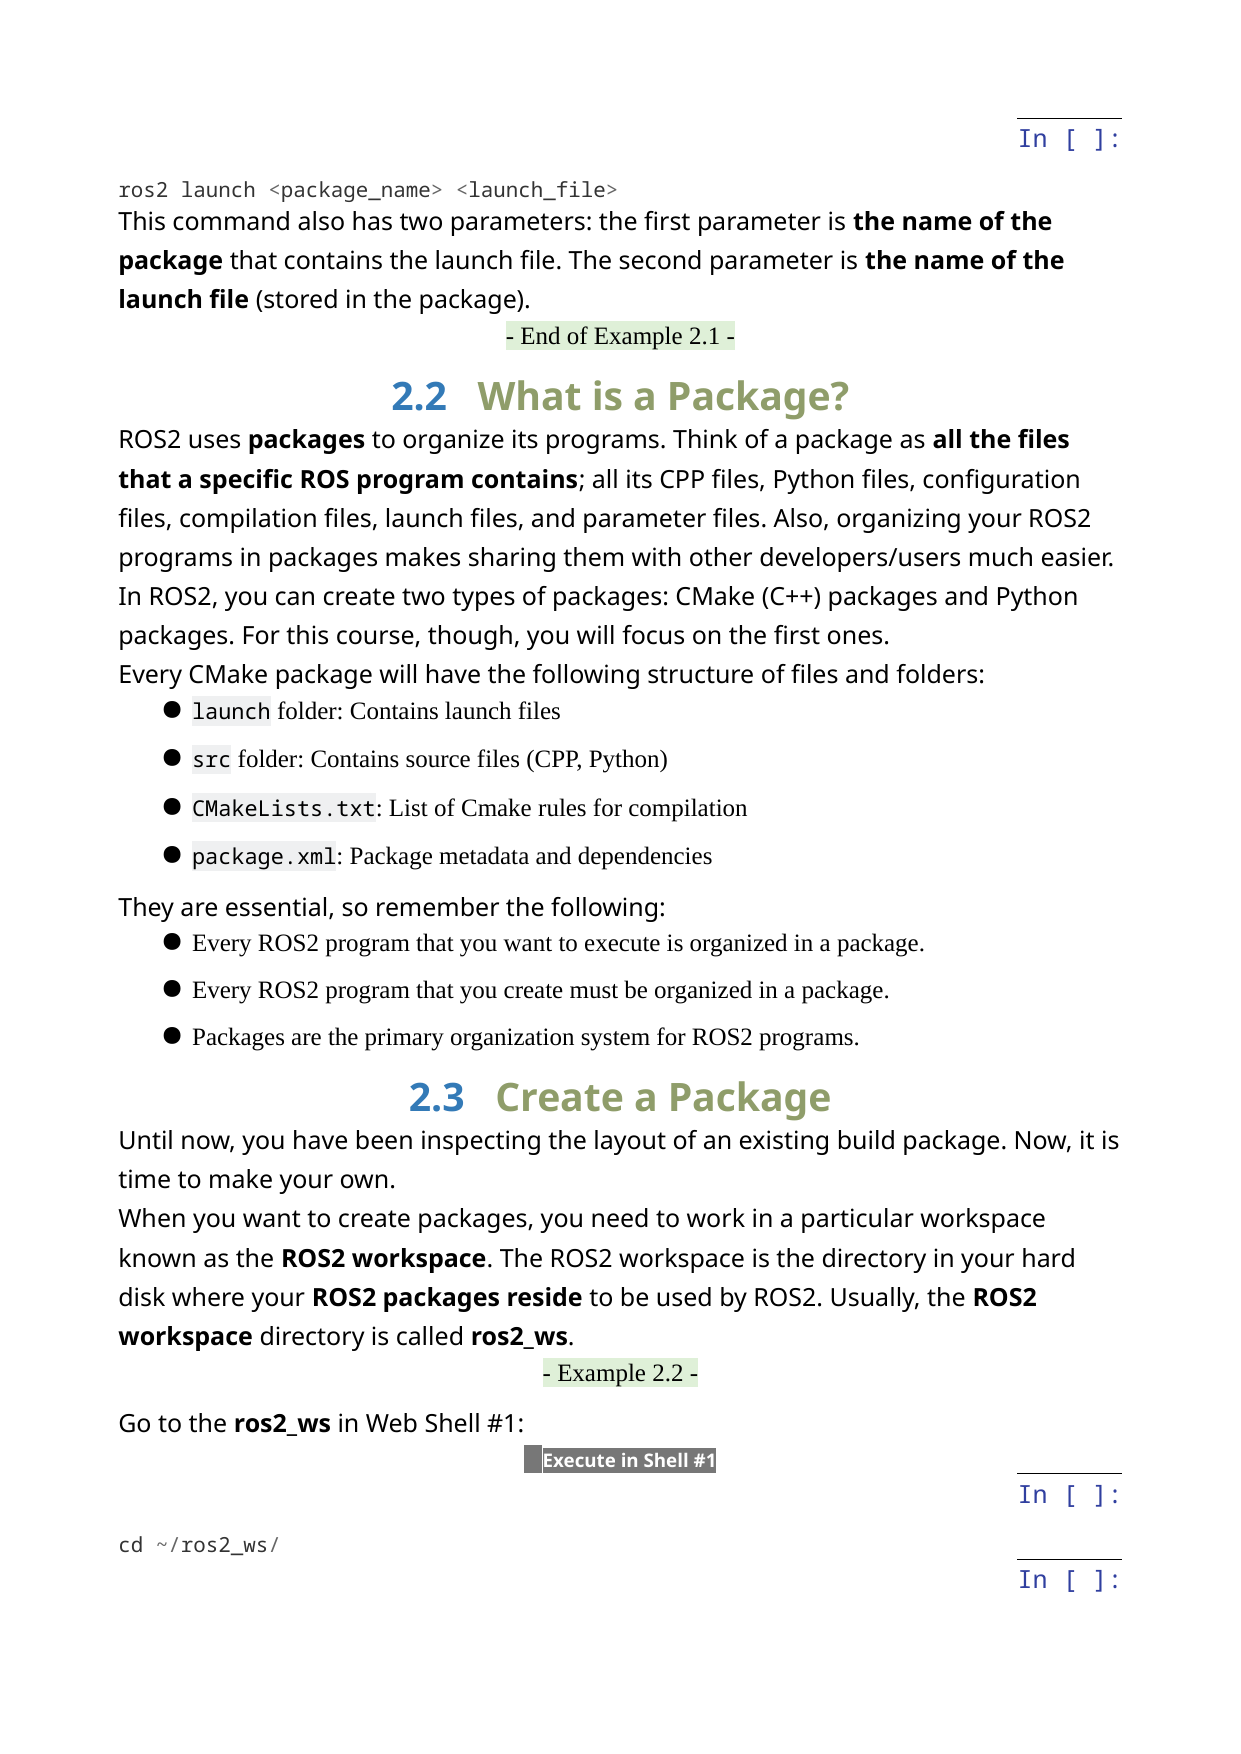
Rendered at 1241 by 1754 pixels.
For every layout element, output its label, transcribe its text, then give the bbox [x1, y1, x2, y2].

text When you want to create packages, you need to work in a particular workspace known as the ROS2 workspace. The ROS2 workspace is the directory in your hard disk where your ROS2 packages reside to be used by ROS2. Usually, the ROS2 workspace directory is called ros2_ws. [118, 1201, 1122, 1353]
text They are essential, so remember the following: [118, 889, 1122, 923]
text In [ ]: [118, 1559, 1122, 1596]
text - Example 2.2 - [118, 1358, 1122, 1387]
text cd ~/ros2_ws/ [118, 1531, 1122, 1559]
text - End of Example 2.1 - [118, 321, 1122, 350]
list Packages are the primary organization system for ROS2 programs. [162, 1022, 1122, 1051]
list package.xml: Package metadata and dependencies [162, 841, 1122, 871]
list Every ROS2 program that you create must be organized in a package. [162, 975, 1122, 1004]
text In [ ]: [118, 118, 1122, 155]
text Every CMake package will have the following structure of files and folders: [118, 657, 1122, 691]
text Until now, you have been inspecting the layout of an existing build package. Now, it is time to make your own. [118, 1123, 1122, 1196]
text ROS2 uses packages to organize its programs. Think of a package as all the files that a specific ROS program contains; all its CPP files, Python files, configuration files, compilation files, launch files, and parameter files. Also, organizing your ROS2 programs in packages makes sharing them with other developers/users much easier. [118, 422, 1122, 574]
text This command also has two parameters: the first parameter is the name of the package that contains the launch file. The second parameter is the name of the launch file (stored in the package). [118, 204, 1122, 316]
text In ROS2, you can create two types of packages: CMake (C++) packages and Python packages. For this course, though, you will focus on the first ones. [118, 579, 1122, 652]
text ros2 launch <package_name> <launch_file> [118, 175, 1122, 204]
subtitle 2.3 Create a Package [118, 1069, 1122, 1123]
text Execute in Shell #1 [118, 1444, 1122, 1473]
list CMakeLists.txt: List of Cmake rules for compilation [162, 793, 1122, 822]
list launch folder: Contains launch files [162, 696, 1122, 726]
list Every ROS2 program that you want to execute is organized in a package. [162, 928, 1122, 957]
subtitle 2.2 What is a Package? [118, 369, 1122, 422]
text Go to the ros2_ws in Web Shell #1: [118, 1405, 1122, 1439]
text In [ ]: [118, 1473, 1122, 1510]
list src folder: Contains source files (CPP, Python) [162, 744, 1122, 774]
